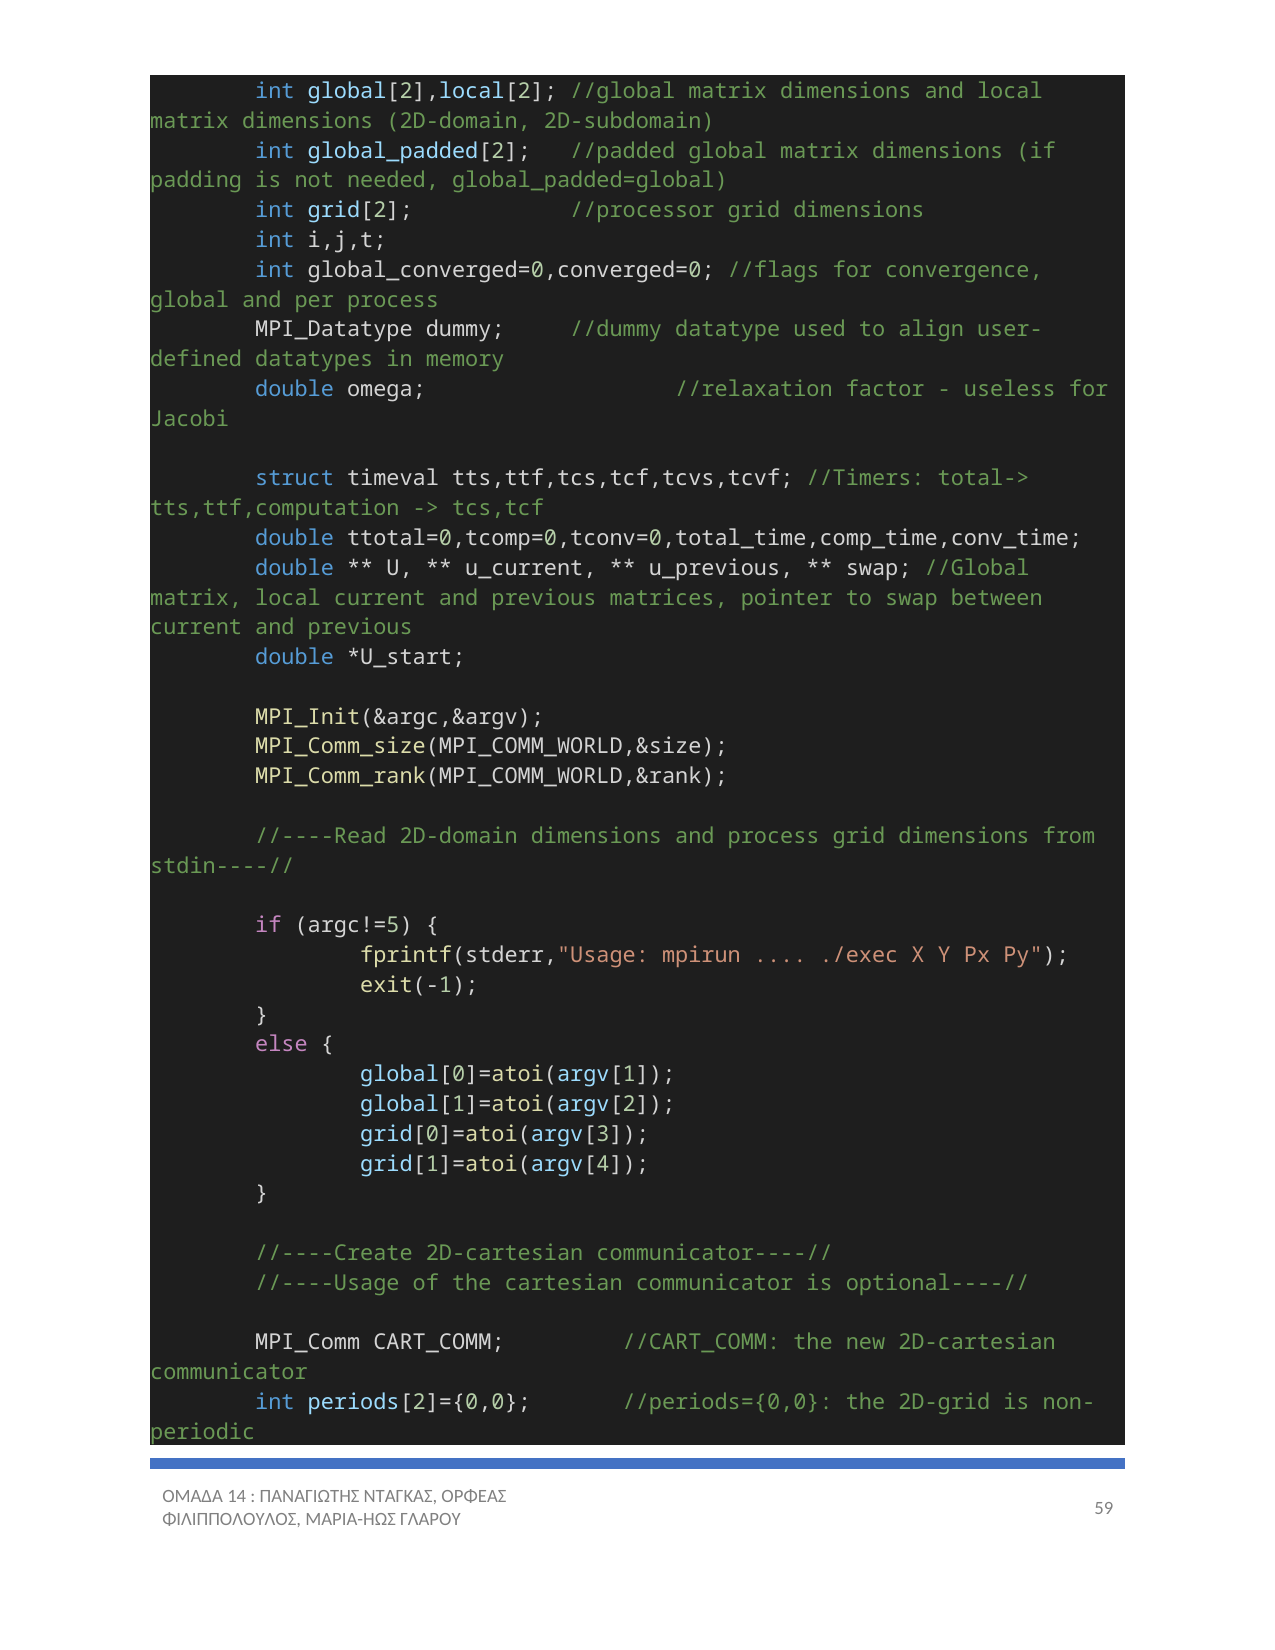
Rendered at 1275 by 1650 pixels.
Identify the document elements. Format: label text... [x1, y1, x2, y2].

text MPI_Comm_size(MPI_COMM_WORLD,&size); [150, 730, 1125, 760]
text fprintf(stderr,"Usage: mpirun .... ./exec X Y Px Py"); [150, 939, 1125, 969]
text exit(-1); [150, 969, 1125, 998]
text if (argc!=5) { [150, 909, 1125, 939]
text double ** U, ** u_current, ** u_previous, ** swap; //Global matrix, local current and previous matrices, pointer to swap between current and previous [150, 552, 1125, 641]
text double omega; //relaxation factor - useless for Jacobi [150, 373, 1125, 432]
text double ttotal=0,tcomp=0,tconv=0,total_time,comp_time,conv_time; [150, 522, 1125, 552]
text int i,j,t; [150, 224, 1125, 254]
text int global_converged=0,converged=0; //flags for convergence, global and per process [150, 254, 1125, 313]
text int global_padded[2]; //padded global matrix dimensions (if padding is not needed, global_padded=global) [150, 134, 1125, 194]
text global[0]=atoi(argv[1]); [150, 1058, 1125, 1088]
text int periods[2]={0,0}; //periods={0,0}: the 2D-grid is non-periodic [150, 1386, 1125, 1445]
text grid[1]=atoi(argv[4]); [150, 1147, 1125, 1177]
text int grid[2]; //processor grid dimensions [150, 194, 1125, 224]
text global[1]=atoi(argv[2]); [150, 1088, 1125, 1118]
text } [150, 998, 1125, 1028]
text grid[0]=atoi(argv[3]); [150, 1118, 1125, 1147]
text MPI_Comm CART_COMM; //CART_COMM: the new 2D-cartesian communicator [150, 1326, 1125, 1386]
text MPI_Datatype dummy; //dummy datatype used to align user-defined datatypes in memory [150, 313, 1125, 373]
text struct timeval tts,ttf,tcs,tcf,tcvs,tcvf; //Timers: total-> tts,ttf,computation -> tcs,tcf [150, 462, 1125, 522]
text //----Read 2D-domain dimensions and process grid dimensions from stdin----// [150, 820, 1125, 879]
text else { [150, 1028, 1125, 1058]
text int global[2],local[2]; //global matrix dimensions and local matrix dimensions (2D-domain, 2D-subdomain) [150, 75, 1125, 134]
text } [150, 1177, 1125, 1207]
text //----Usage of the cartesian communicator is optional----// [150, 1267, 1125, 1296]
text //----Create 2D-cartesian communicator----// [150, 1237, 1125, 1267]
text double *U_start; [150, 641, 1125, 671]
text MPI_Comm_rank(MPI_COMM_WORLD,&rank); [150, 760, 1125, 790]
text MPI_Init(&argc,&argv); [150, 701, 1125, 730]
